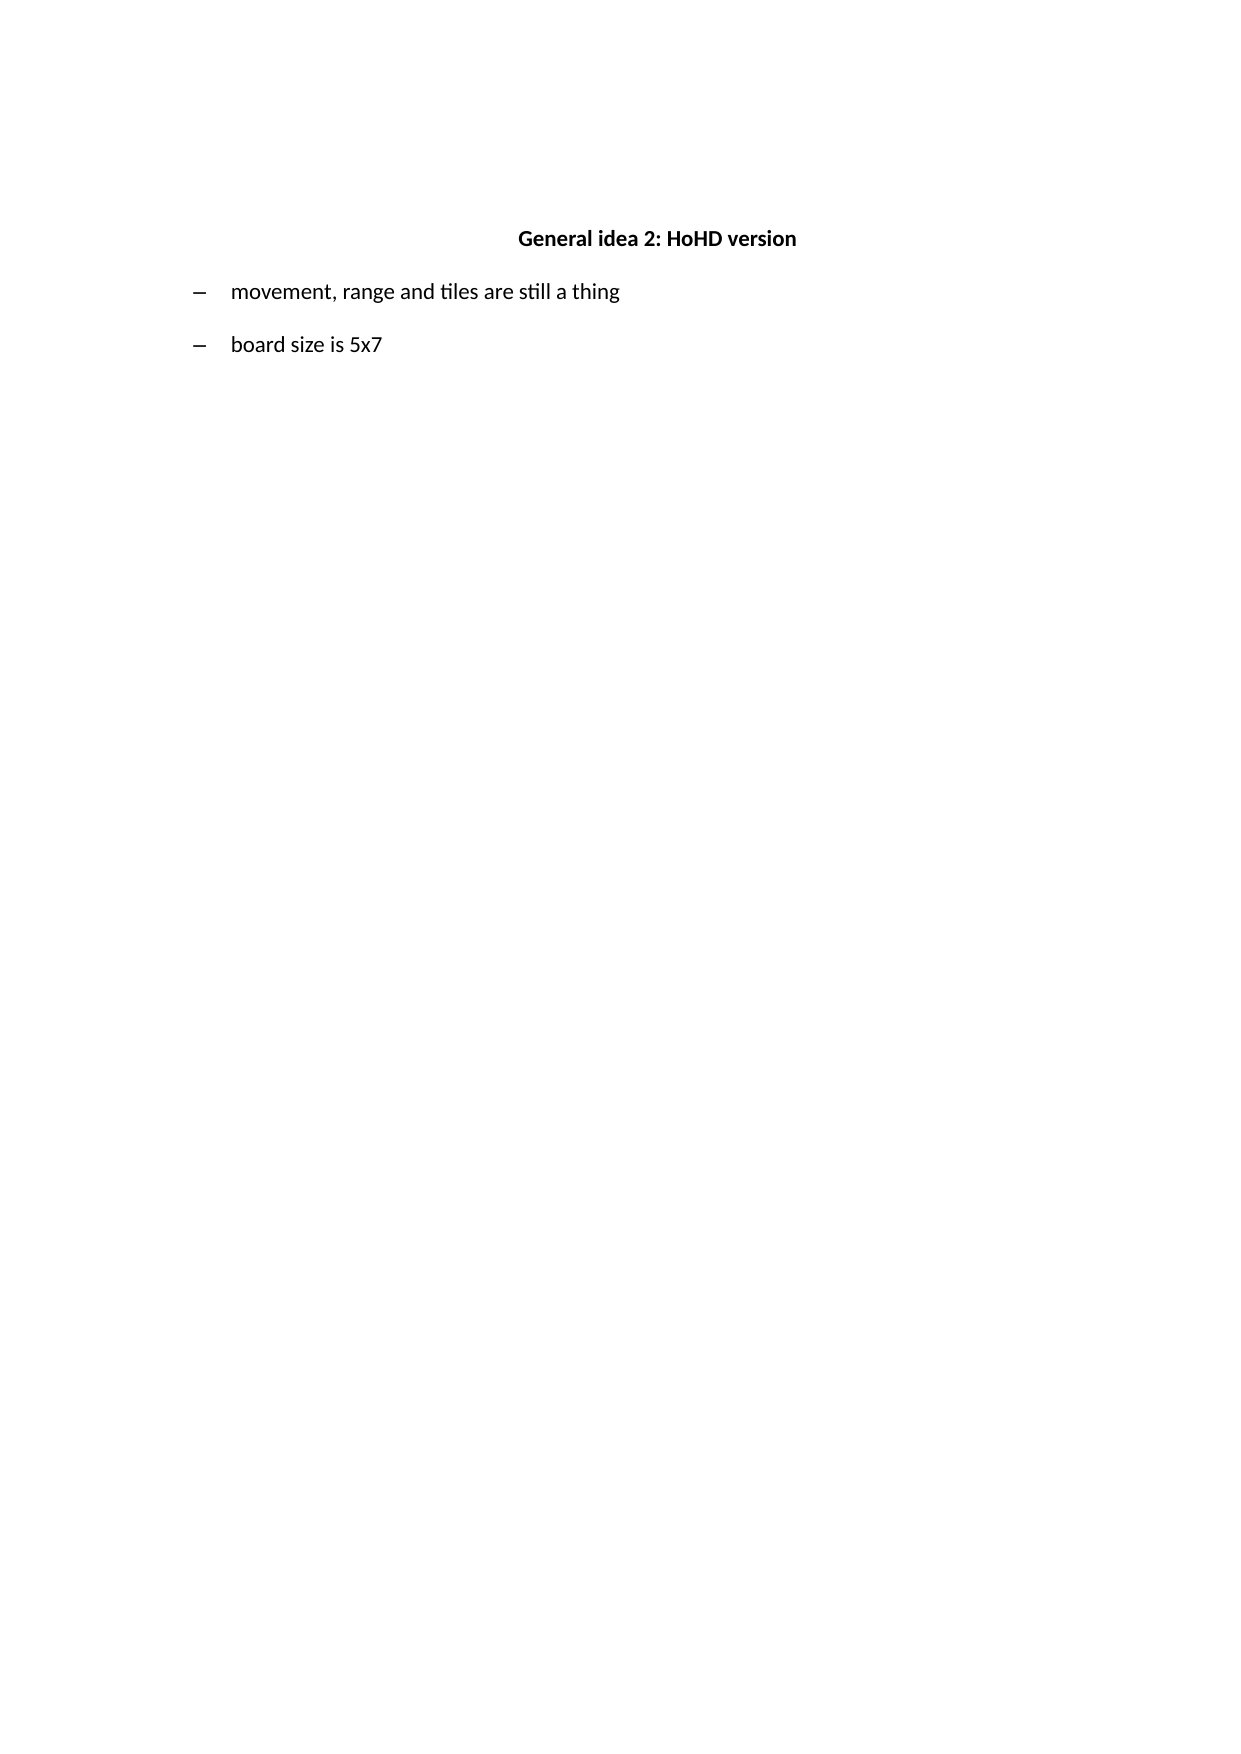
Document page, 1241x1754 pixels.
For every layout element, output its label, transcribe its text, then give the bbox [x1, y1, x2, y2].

list board size is 5x7 [193, 330, 1122, 358]
list General idea 2: HoHD version [156, 224, 1122, 252]
list movement, range and tiles are still a thing [193, 277, 1122, 305]
